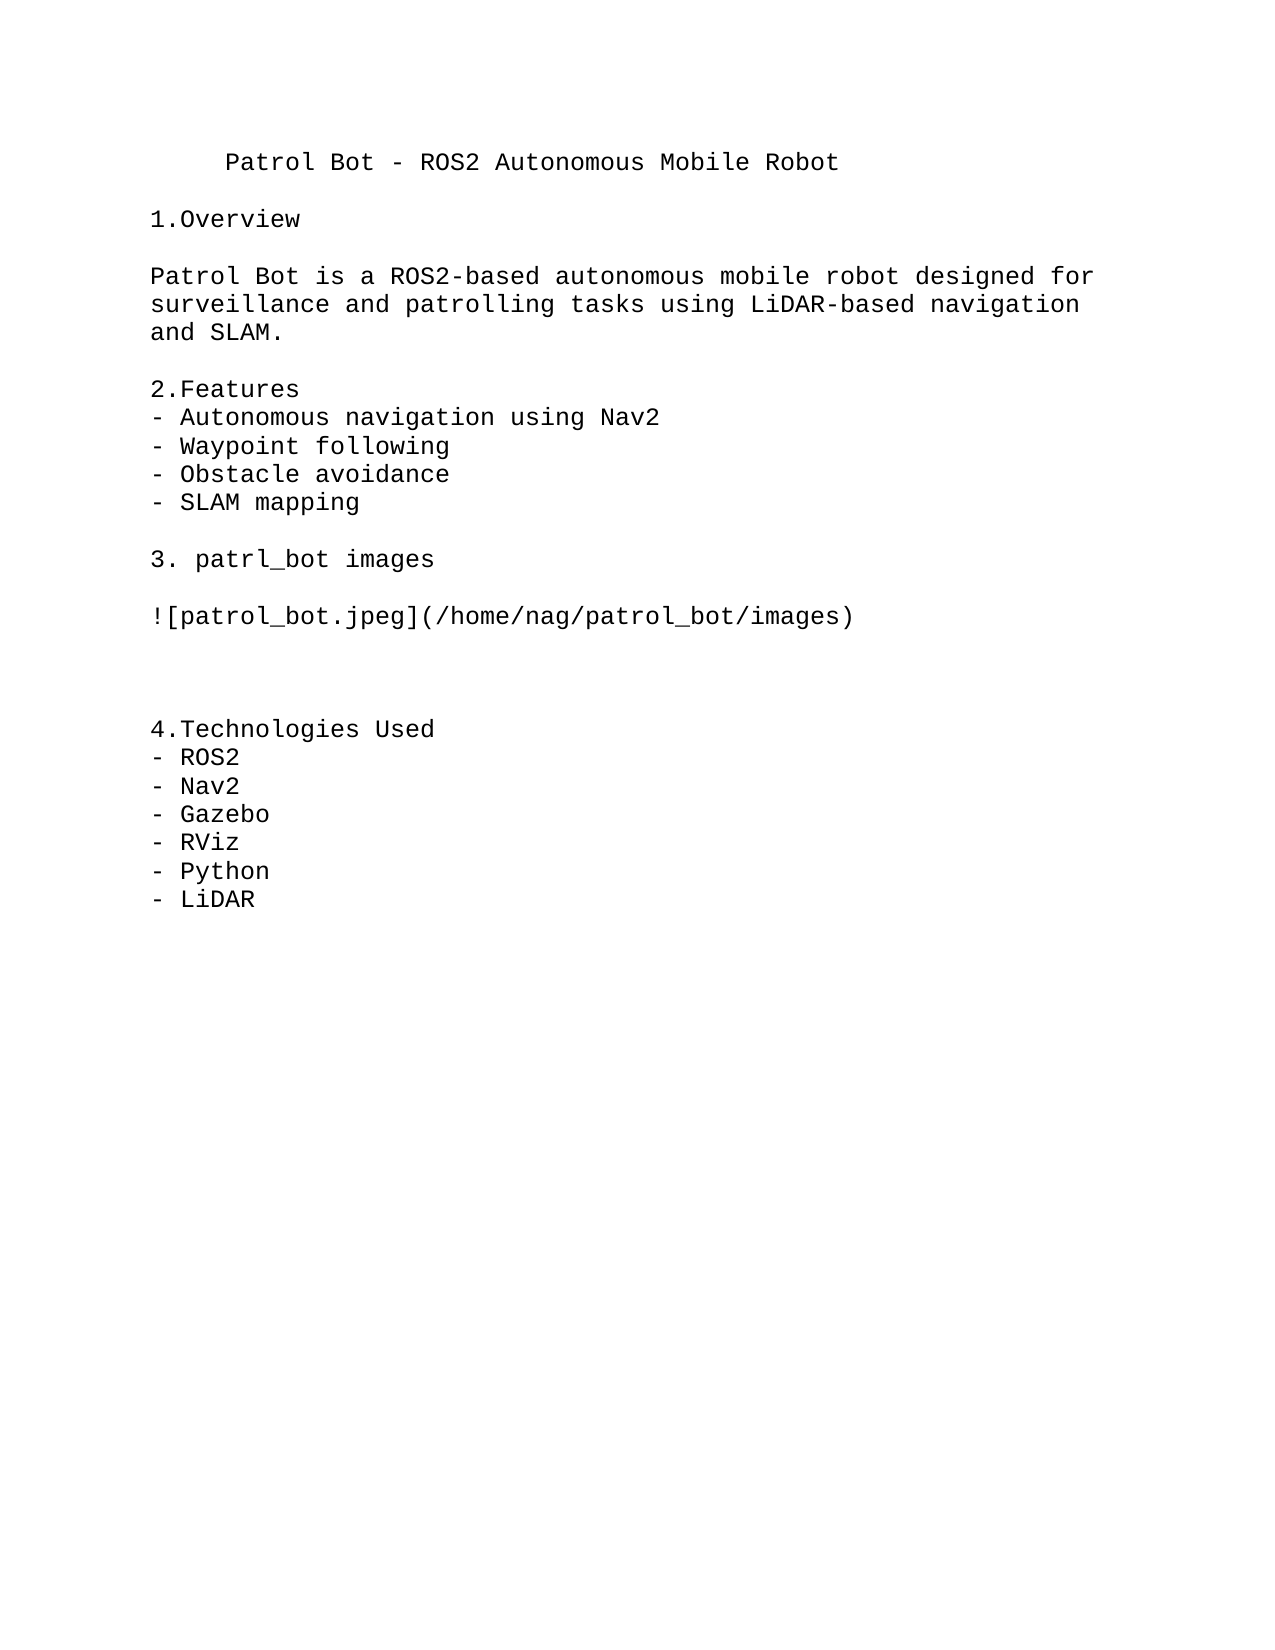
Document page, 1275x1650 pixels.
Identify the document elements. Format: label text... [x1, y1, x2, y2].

text 4.Technologies Used [150, 717, 1125, 745]
text - Waypoint following [150, 433, 1125, 462]
text - Gazebo [150, 802, 1125, 830]
text - ROS2 [150, 745, 1125, 773]
text 1.Overview [150, 207, 1125, 235]
text - RViz [150, 830, 1125, 858]
text 2.Features [150, 377, 1125, 405]
text - Python [150, 858, 1125, 887]
text - Obstacle avoidance [150, 462, 1125, 490]
text - Autonomous navigation using Nav2 [150, 405, 1125, 433]
text Patrol Bot is a ROS2-based autonomous mobile robot designed for surveillance and patrolling tasks using LiDAR-based navigation and SLAM. [150, 263, 1125, 348]
text ![patrol_bot.jpeg](/home/nag/patrol_bot/images) [150, 603, 1125, 688]
text - Nav2 [150, 773, 1125, 802]
text - SLAM mapping [150, 490, 1125, 518]
text Patrol Bot - ROS2 Autonomous Mobile Robot [150, 150, 1125, 178]
text - LiDAR [150, 887, 1125, 915]
text 3. patrl_bot images [150, 547, 1125, 575]
